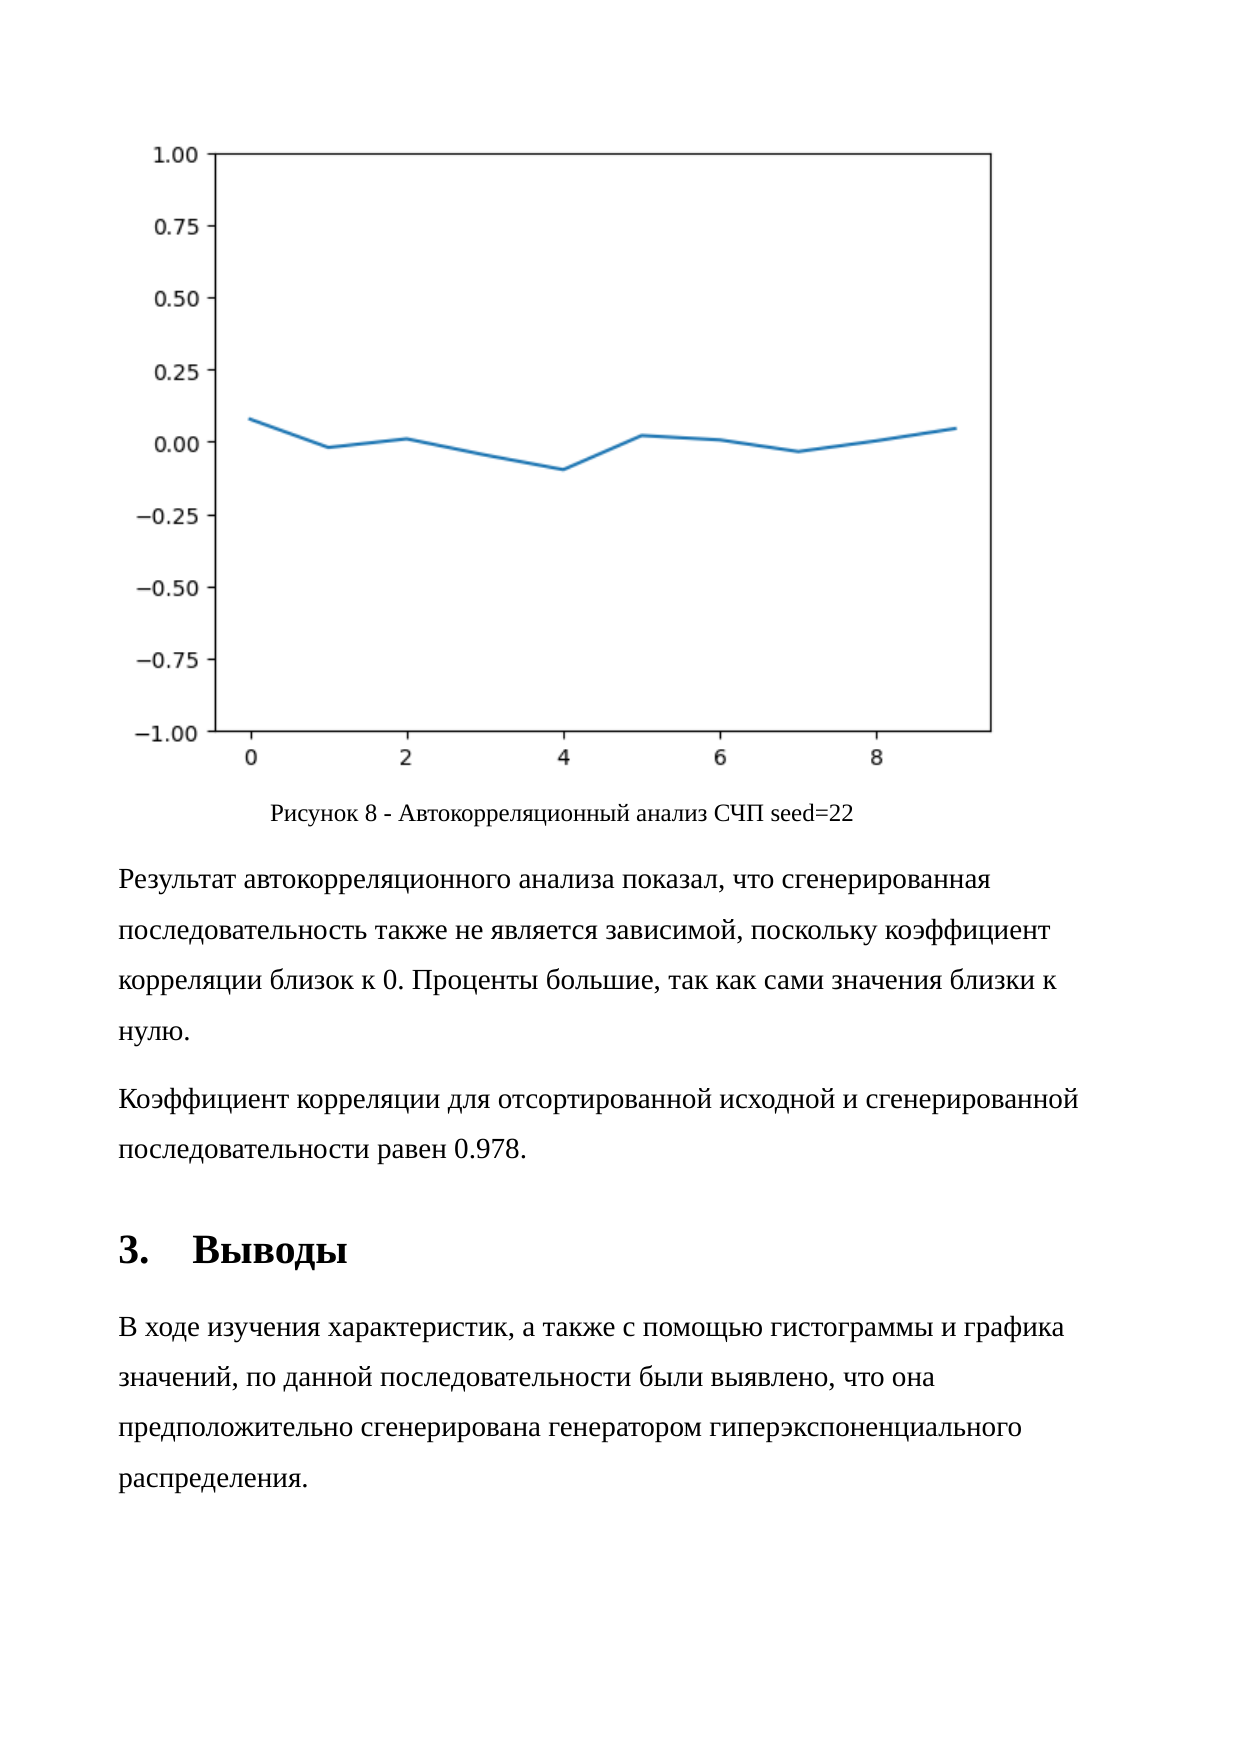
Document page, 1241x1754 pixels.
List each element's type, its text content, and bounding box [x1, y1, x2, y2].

text Коэффициент корреляции для отсортированной исходной и сгенерированной последовательности равен 0.978. [118, 1081, 1122, 1165]
text Результат автокорреляционного анализа показал, что сгенерированная последовательность также не является зависимой, поскольку коэффициент корреляции близок к 0. Проценты большие, так как сами значения близки к нулю. [118, 862, 1122, 1046]
picture [118, 130, 1006, 784]
subtitle Выводы [118, 1224, 1122, 1272]
text Рисунок 8 - Автокорреляционный анализ СЧП seed=22 [118, 784, 1006, 827]
text В ходе изучения характеристик, а также с помощью гистограммы и графика значений, по данной последовательности были выявлено, что она предположительно сгенерирована генератором гиперэкспоненциального распределения. [118, 1309, 1122, 1493]
